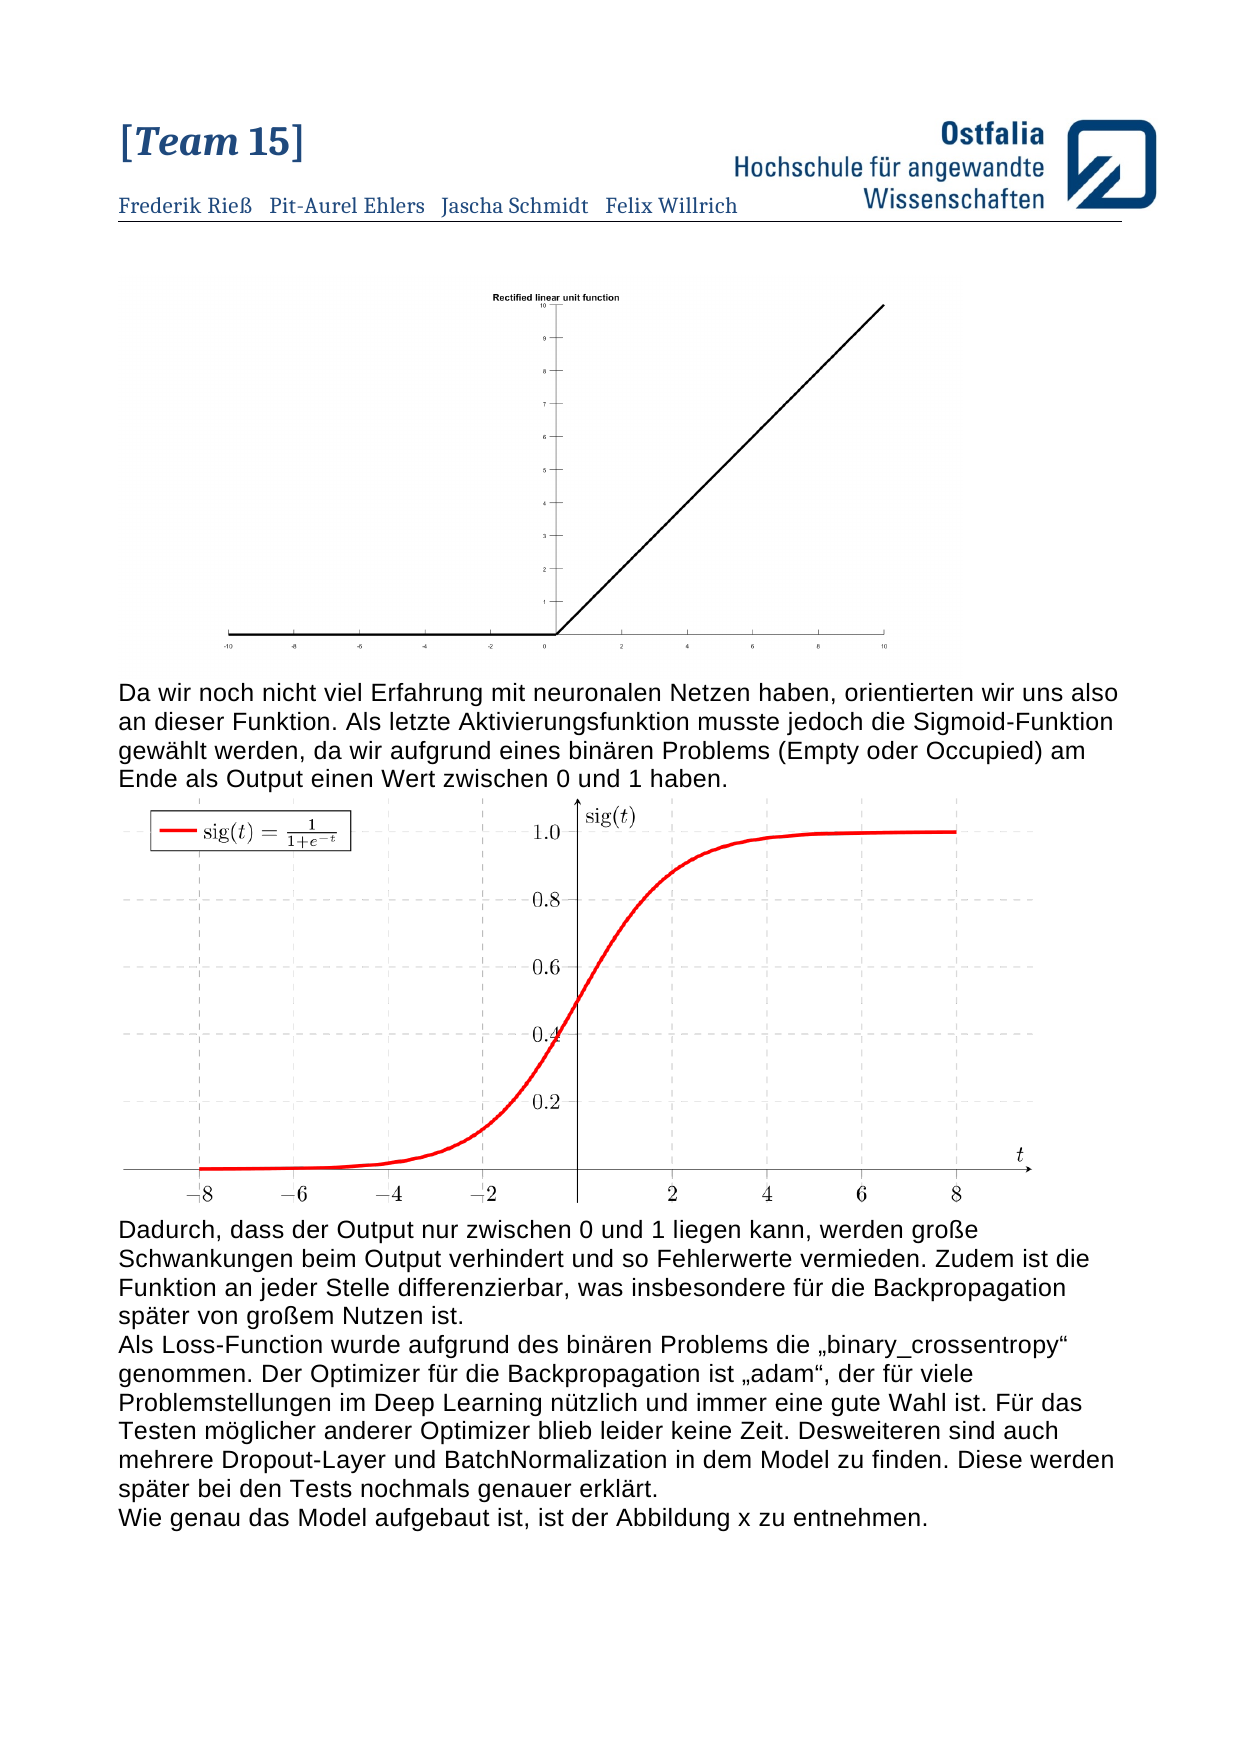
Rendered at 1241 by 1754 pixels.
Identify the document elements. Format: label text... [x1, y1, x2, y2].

text Dadurch, dass der Output nur zwischen 0 und 1 liegen kann, werden große Schwankungen beim Output verhindert und so Fehlerwerte vermieden. Zudem ist die Funktion an jeder Stelle differenzierbar, was insbesondere für die Backpropagation später von großem Nutzen ist. [118, 1215, 1122, 1330]
picture [118, 275, 964, 679]
picture [118, 793, 1036, 1215]
text Wie genau das Model aufgebaut ist, ist der Abbildung x zu entnehmen. [118, 1502, 1122, 1531]
text Da wir noch nicht viel Erfahrung mit neuronalen Netzen haben, orientierten wir uns also an dieser Funktion. Als letzte Aktivierungsfunktion musste jedoch die Sigmoid-Funktion gewählt werden, da wir aufgrund eines binären Problems (Empty oder Occupied) am Ende als Output einen Wert zwischen 0 und 1 haben. [118, 678, 1122, 1215]
picture [731, 118, 1160, 211]
text Als Loss-Function wurde aufgrund des binären Problems die „binary_crossentropy“ genommen. Der Optimizer für die Backpropagation ist „adam“, der für viele Problemstellungen im Deep Learning nützlich und immer eine gute Wahl ist. Für das Testen möglicher anderer Optimizer blieb leider keine Zeit. Desweiteren sind auch mehrere Dropout-Layer und BatchNormalization in dem Model zu finden. Diese werden später bei den Tests nochmals genauer erklärt. [118, 1330, 1122, 1502]
